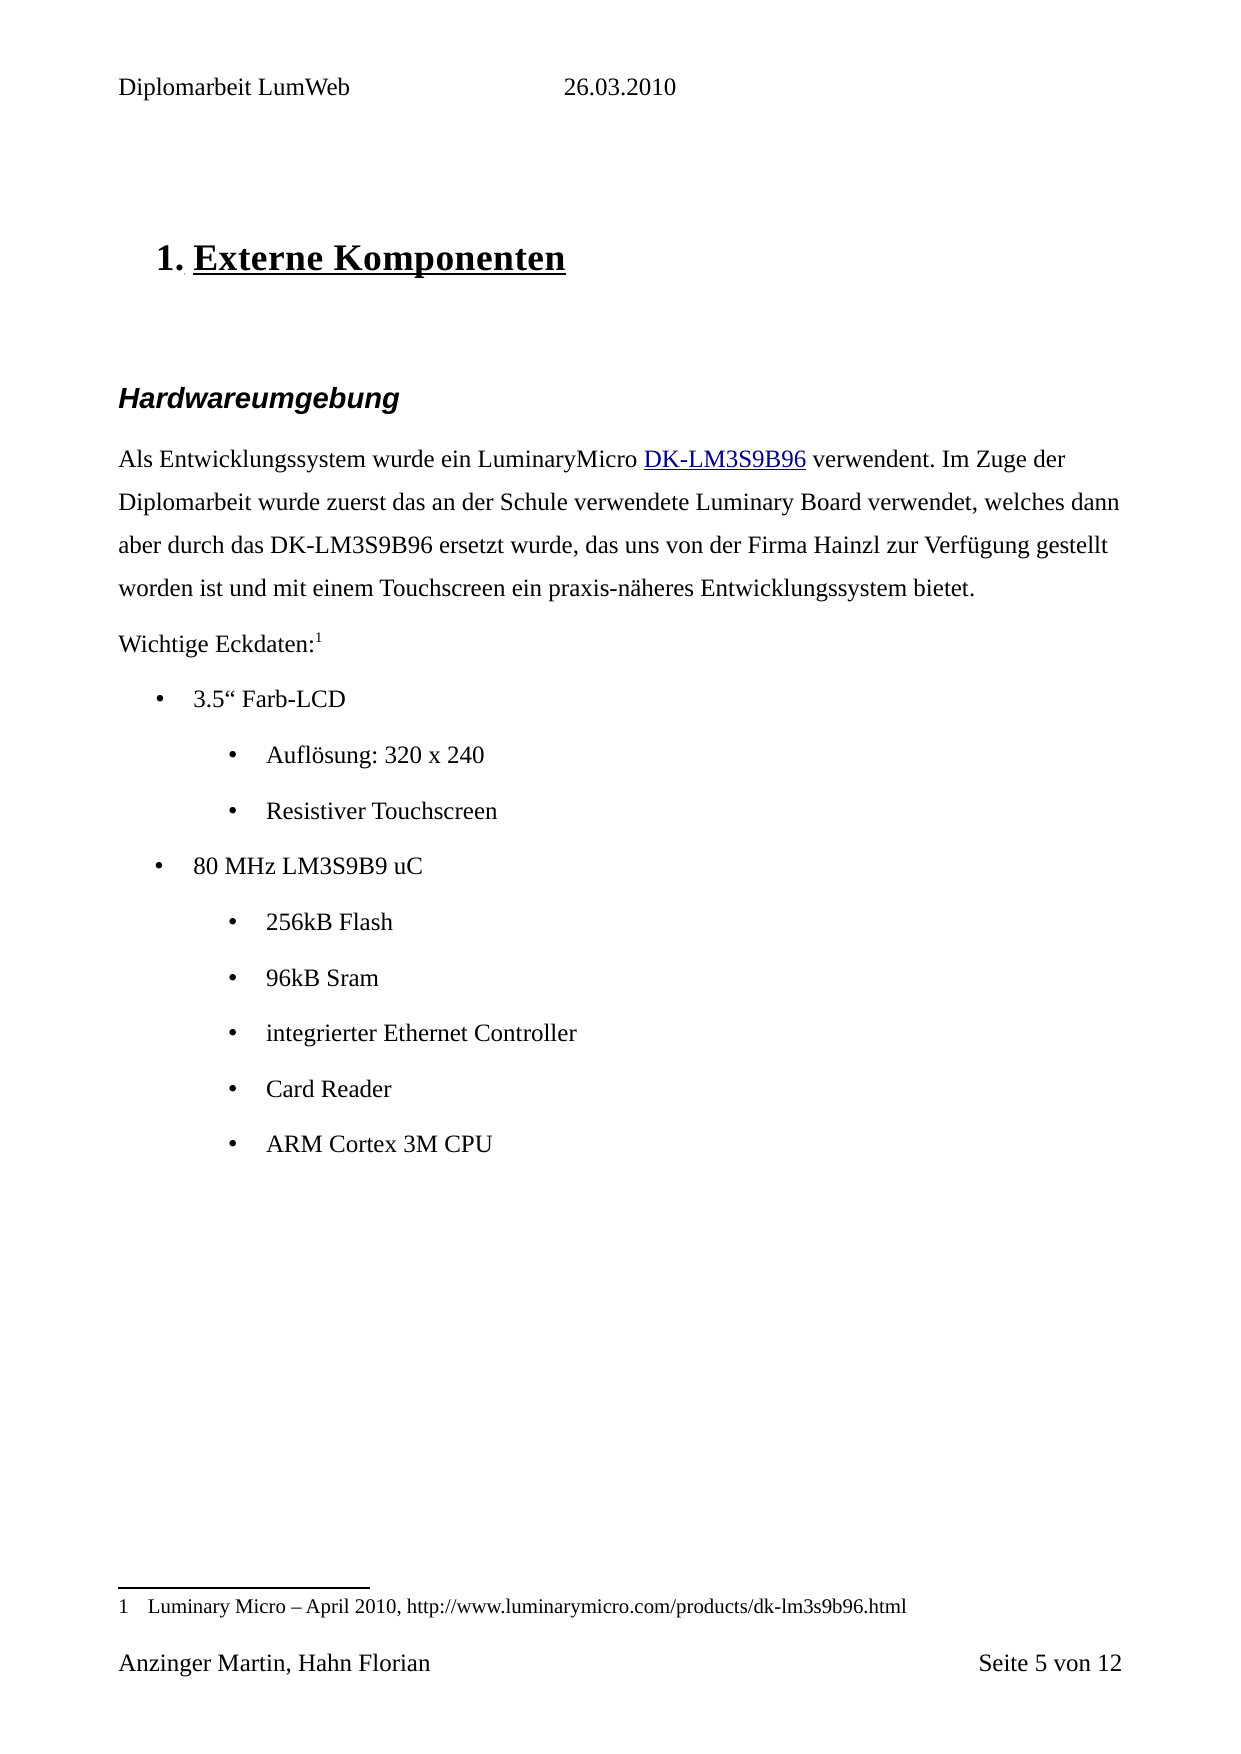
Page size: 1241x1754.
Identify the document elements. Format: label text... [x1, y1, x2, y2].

list integrierter Ethernet Controller [228, 1018, 1122, 1047]
text Wichtige Eckdaten: [118, 629, 1122, 658]
text Als Entwicklungssystem wurde ein LuminaryMicro DK-LM3S9B96 verwendent. Im Zuge der Diplomarbeit wurde zuerst das an der Schule verwendete Luminary Board verwendet, welches dann aber durch das DK-LM3S9B96 ersetzt wurde, das uns von der Firma Hainzl zur Verfügung gestellt worden ist und mit einem Touchscreen ein praxis-näheres Entwicklungssystem bietet. [118, 444, 1122, 602]
list 80 MHz LM3S9B9 uC [154, 851, 1122, 880]
list 256kB Flash [228, 907, 1122, 936]
list Auflösung: 320 x 240 [228, 740, 1122, 769]
list Resistiver Touchscreen [228, 796, 1122, 824]
subtitle Hardwareumgebung [118, 381, 1122, 414]
list 3.5“ Farb-LCD [156, 684, 1122, 713]
list ARM Cortex 3M CPU [228, 1129, 1122, 1158]
list 96kB Sram [228, 963, 1122, 991]
subtitle Externe Komponenten [156, 236, 1122, 279]
text Luminary Micro – April 2010, http://www.luminarymicro.com/products/dk-lm3s9b96.html [118, 1594, 1122, 1618]
list Card Reader [228, 1074, 1122, 1103]
